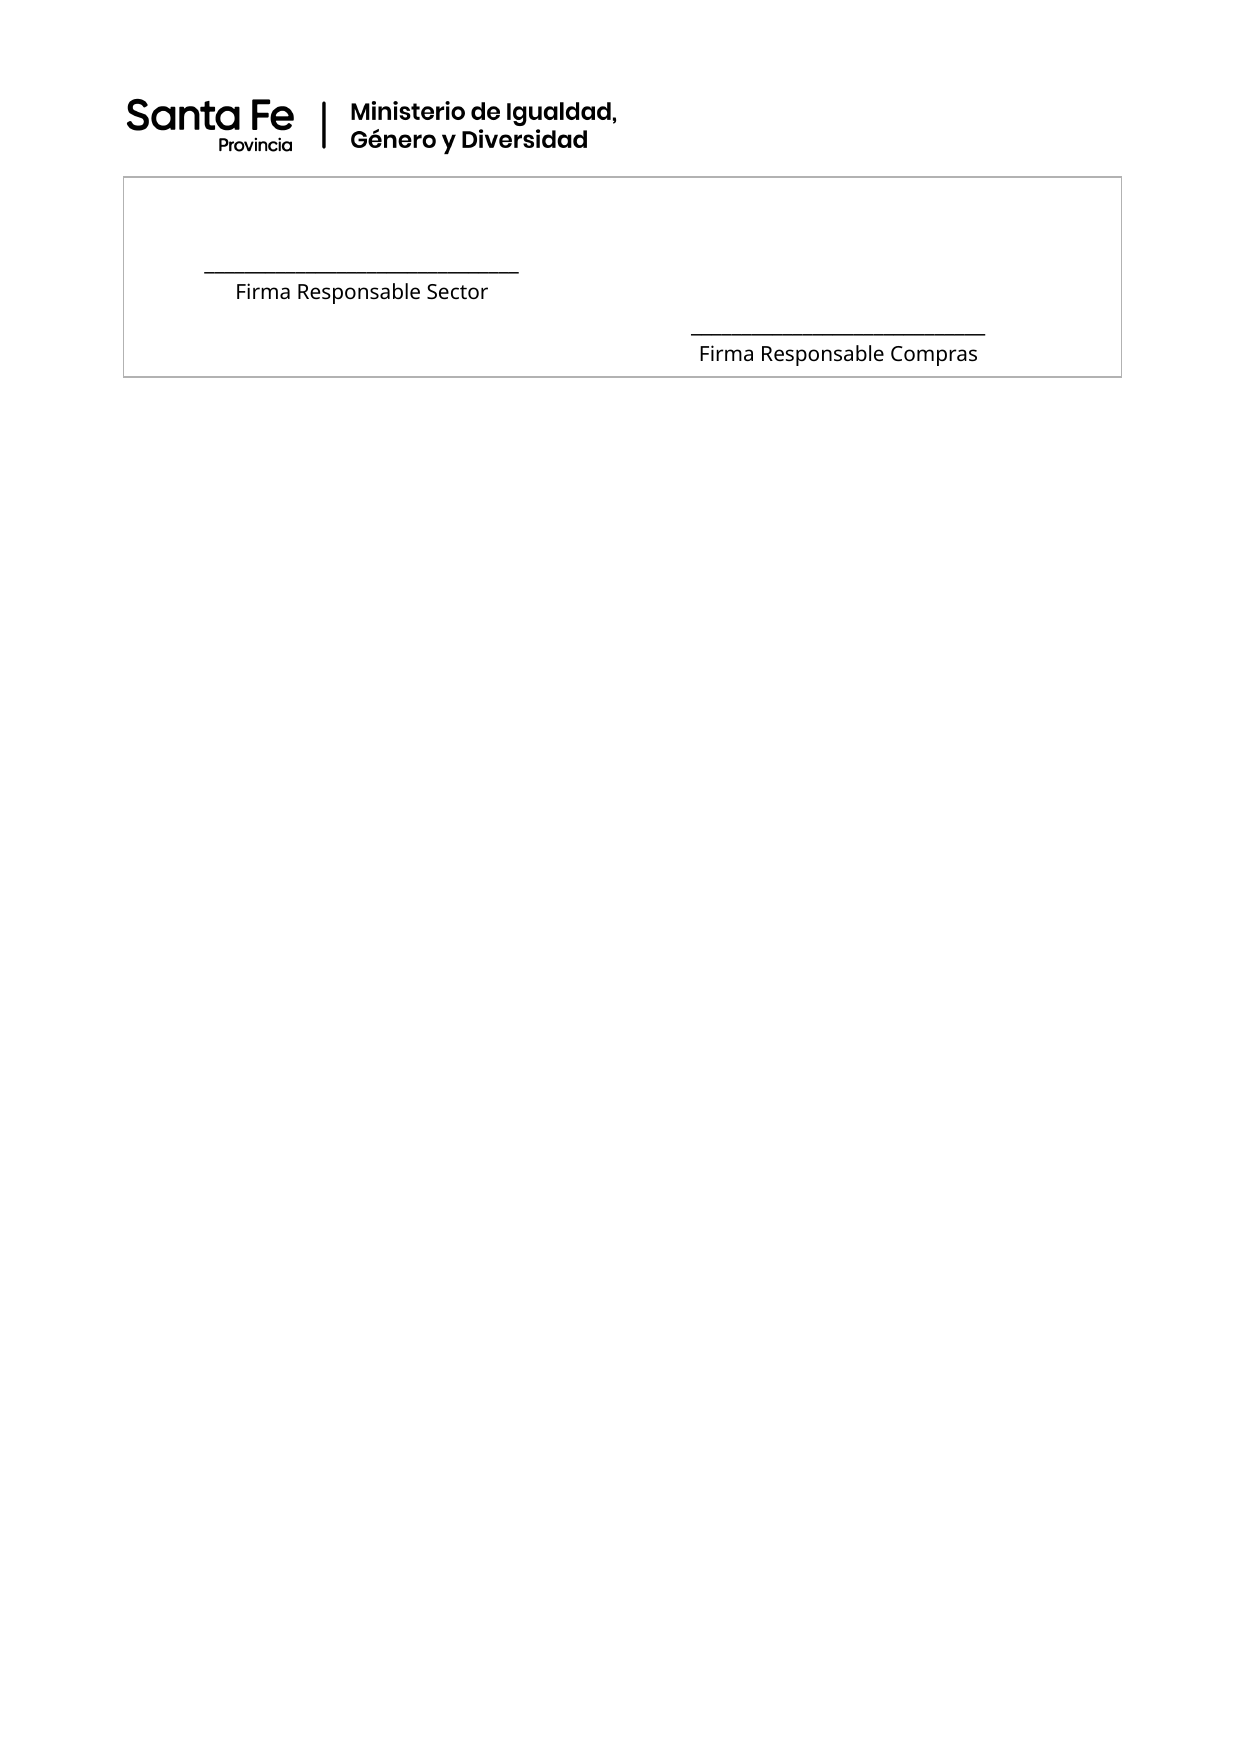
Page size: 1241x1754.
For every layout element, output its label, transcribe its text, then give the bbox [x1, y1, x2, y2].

picture [102, 79, 651, 165]
table_cell _______________________________ Firma Responsable Sector [124, 178, 600, 376]
table_cell [1077, 178, 1121, 376]
table_cell _____________________________ Firma Responsable Compras [600, 178, 1077, 376]
